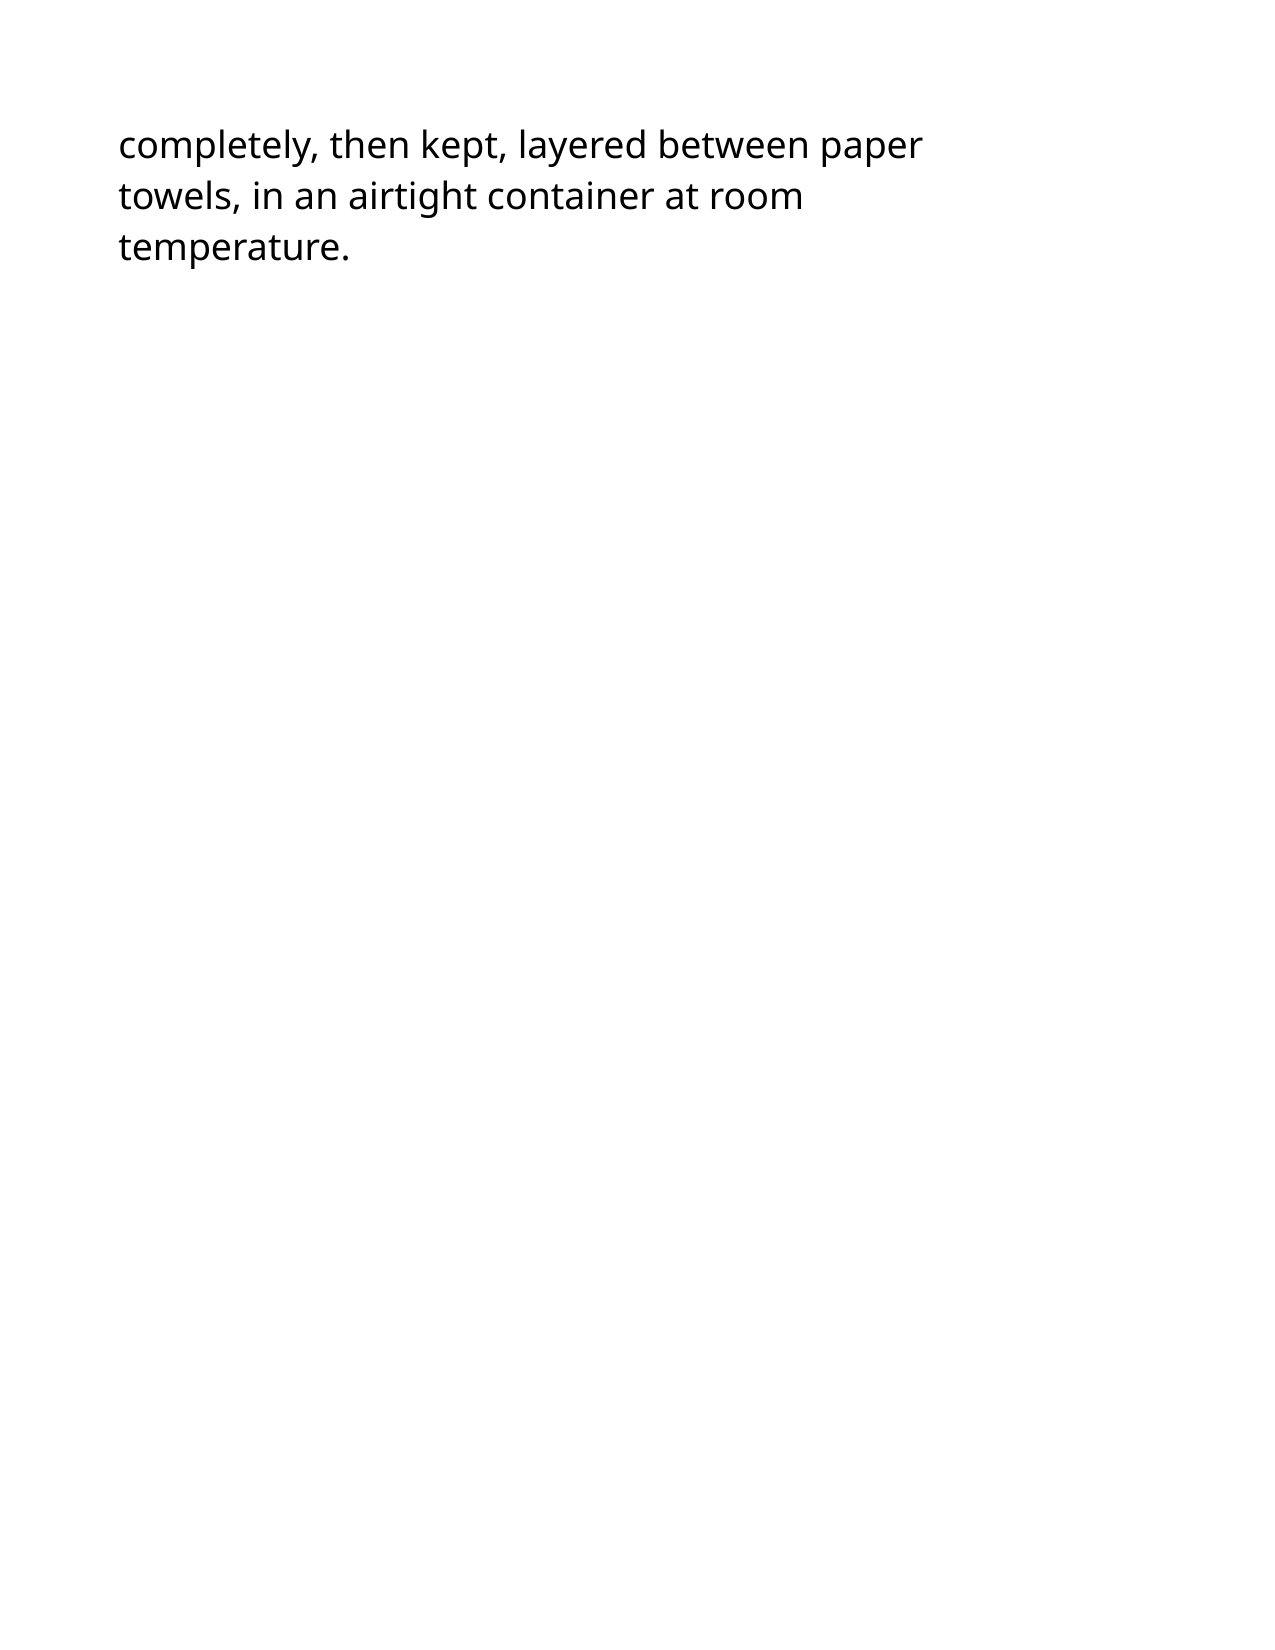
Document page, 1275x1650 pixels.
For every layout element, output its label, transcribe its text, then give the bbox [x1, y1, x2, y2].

table_header completely, then kept, layered between paper towels, in an airtight container at room temperature. [107, 118, 1018, 271]
